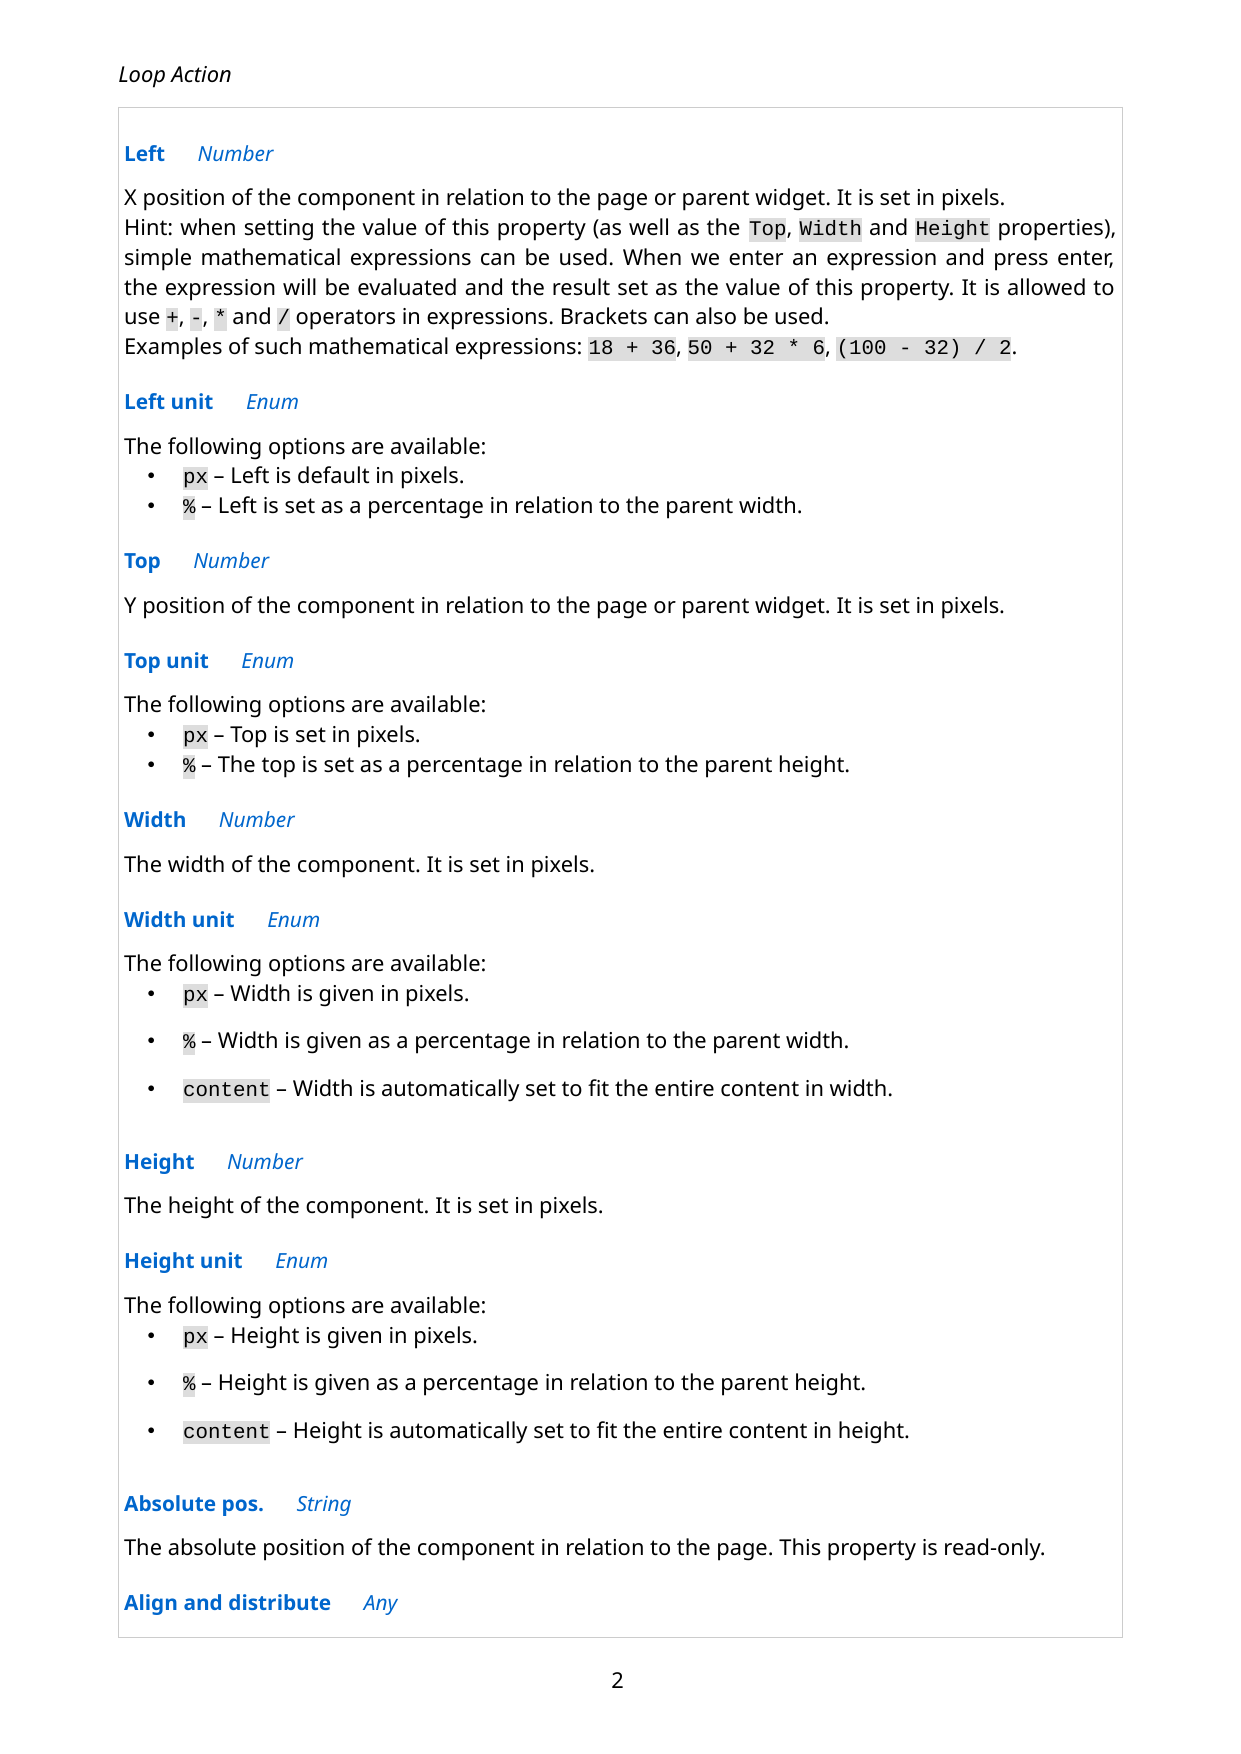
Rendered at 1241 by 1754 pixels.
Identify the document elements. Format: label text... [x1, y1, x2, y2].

table_cell Left Number X position of the component in relation to the page or parent widget. It is set in pixels. Hint: when setting the value of this property (as well as the Top, Width and Height properties), simple mathematical expressions can be used. When we enter an expression and press enter, the expression will be evaluated and the result set as the value of this property. It is allowed to use +, -, * and / operators in expressions. Brackets can also be used. Examples of such mathematical expressions: 18 + 36, 50 + 32 * 6, (100 - 32) / 2. Left unit Enum The following options are available: px – Left is default in pixels. % – Left is set as a percentage in relation to the parent width. Top Number Y position of the component in relation to the page or parent widget. It is set in pixels. Top unit Enum The following options are available: px – Top is set in pixels. % – The top is set as a percentage in relation to the parent height. Width Number The width of the component. It is set in pixels. Width unit Enum The following options are available: px – Width is given in pixels. % – Width is given as a percentage in relation to the parent width. content – Width is automatically set to fit the entire content in width. Height Number The height of the component. It is set in pixels. Height unit Enum The following options are available: px – Height is given in pixels. % – Height is given as a percentage in relation to the parent height. content – Height is automatically set to fit the entire content in height. Absolute pos. String The absolute position of the component in relation to the page. This property is read-only. Align and distribute Any [119, 108, 1122, 1637]
